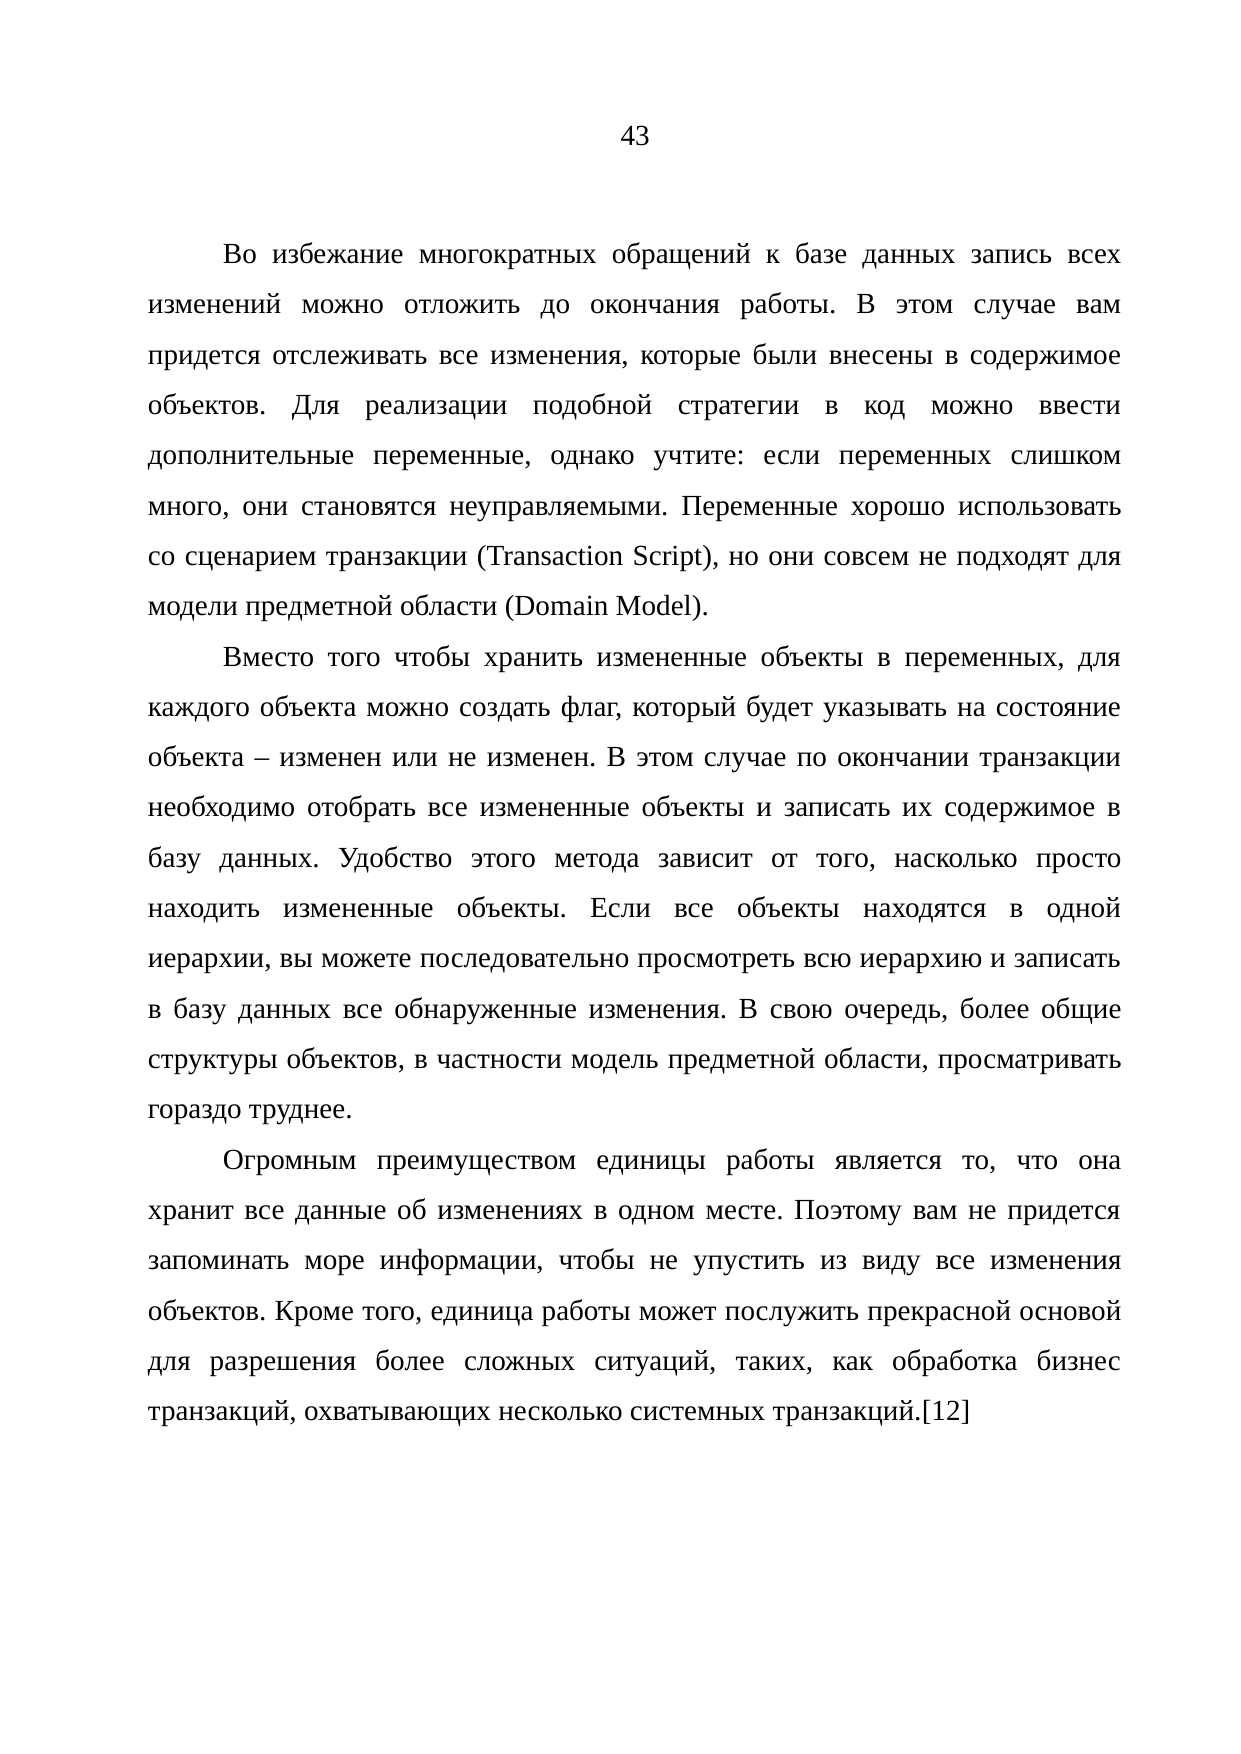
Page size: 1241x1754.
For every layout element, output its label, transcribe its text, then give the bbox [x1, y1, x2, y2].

text Вместо того чтобы хранить измененные объекты в переменных, для каждого объекта можно создать флаг, который будет указывать на состояние объекта – изменен или не изменен. В этом случае по окончании транзакции необходимо отобрать все измененные объекты и записать их содержимое в базу данных. Удобство этого метода зависит от того, насколько просто находить измененные объекты. Если все объекты находятся в одной иерархии, вы можете последовательно просмотреть всю иерархию и записать в базу данных все обнаруженные изменения. В свою очередь, более общие структуры объектов, в частности модель предметной области, просматривать гораздо труднее. [148, 639, 1122, 1125]
text Во избежание многократных обращений к базе данных запись всех изменений можно отложить до окончания работы. В этом случае вам придется отслеживать все изменения, которые были внесены в содержимое объектов. Для реализации подобной стратегии в код можно ввести дополнительные переменные, однако учтите: если переменных слишком много, они становятся неуправляемыми. Переменные хорошо использовать со сценарием транзакции (Transaction Script), но они совсем не подходят для модели предметной области (Domain Model). [148, 236, 1122, 622]
text Огромным преимуществом единицы работы является то, что она хранит все данные об изменениях в одном месте. Поэтому вам не придется запоминать море информации, чтобы не упустить из виду все изменения объектов. Кроме того, единица работы может послужить прекрасной основой для разрешения более сложных ситуаций, таких, как обработка бизнес транзакций, охватывающих несколько системных транзакций.[12] [148, 1142, 1122, 1427]
